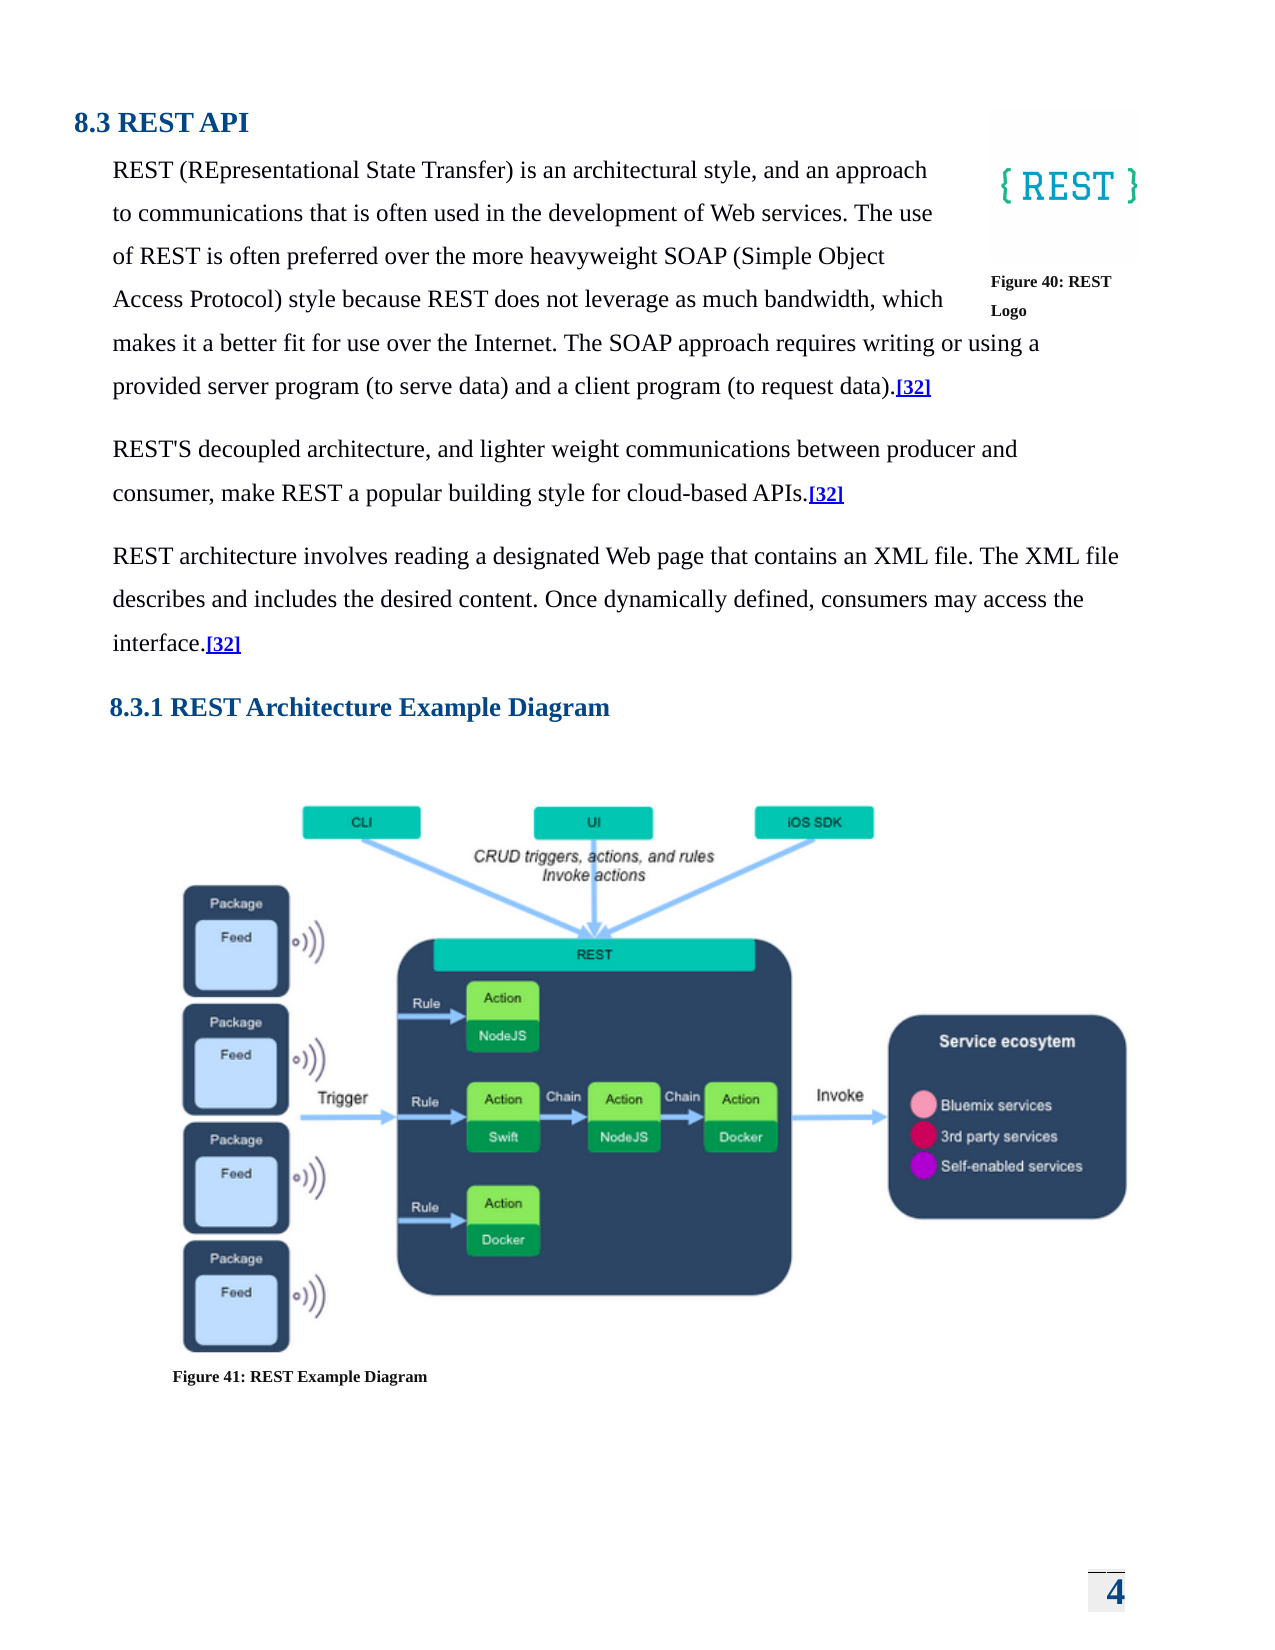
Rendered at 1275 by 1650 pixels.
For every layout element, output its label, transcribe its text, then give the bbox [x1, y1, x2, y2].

text REST (REpresentational State Transfer) is an architectural style, and an approach to communications that is often used in the development of Web services. The use of REST is often preferred over the more heavyweight SOAP (Simple Object Access Protocol) style because REST does not leverage as much bandwidth, which makes it a better fit for use over the Internet. The SOAP approach requires writing or using a provided server program (to serve data) and a client program (to request data).[32] [112, 155, 1125, 399]
subtitle 8.3 REST API [74, 97, 1141, 319]
picture [990, 109, 1142, 262]
picture [172, 772, 1130, 1358]
text Figure 41: REST Example Diagram [172, 772, 1175, 1386]
subtitle 8.3.1 REST Architecture Example Diagram [109, 691, 1125, 723]
text REST'S decoupled architecture, and lighter weight communications between producer and consumer, make REST a popular building style for cloud-based APIs.[32] [112, 434, 1125, 506]
text Figure 40: REST Logo [991, 262, 1141, 319]
text REST architecture involves reading a designated Web page that contains an XML file. The XML file describes and includes the desired content. Once dynamically defined, consumers may access the interface.[32] [112, 541, 1125, 656]
